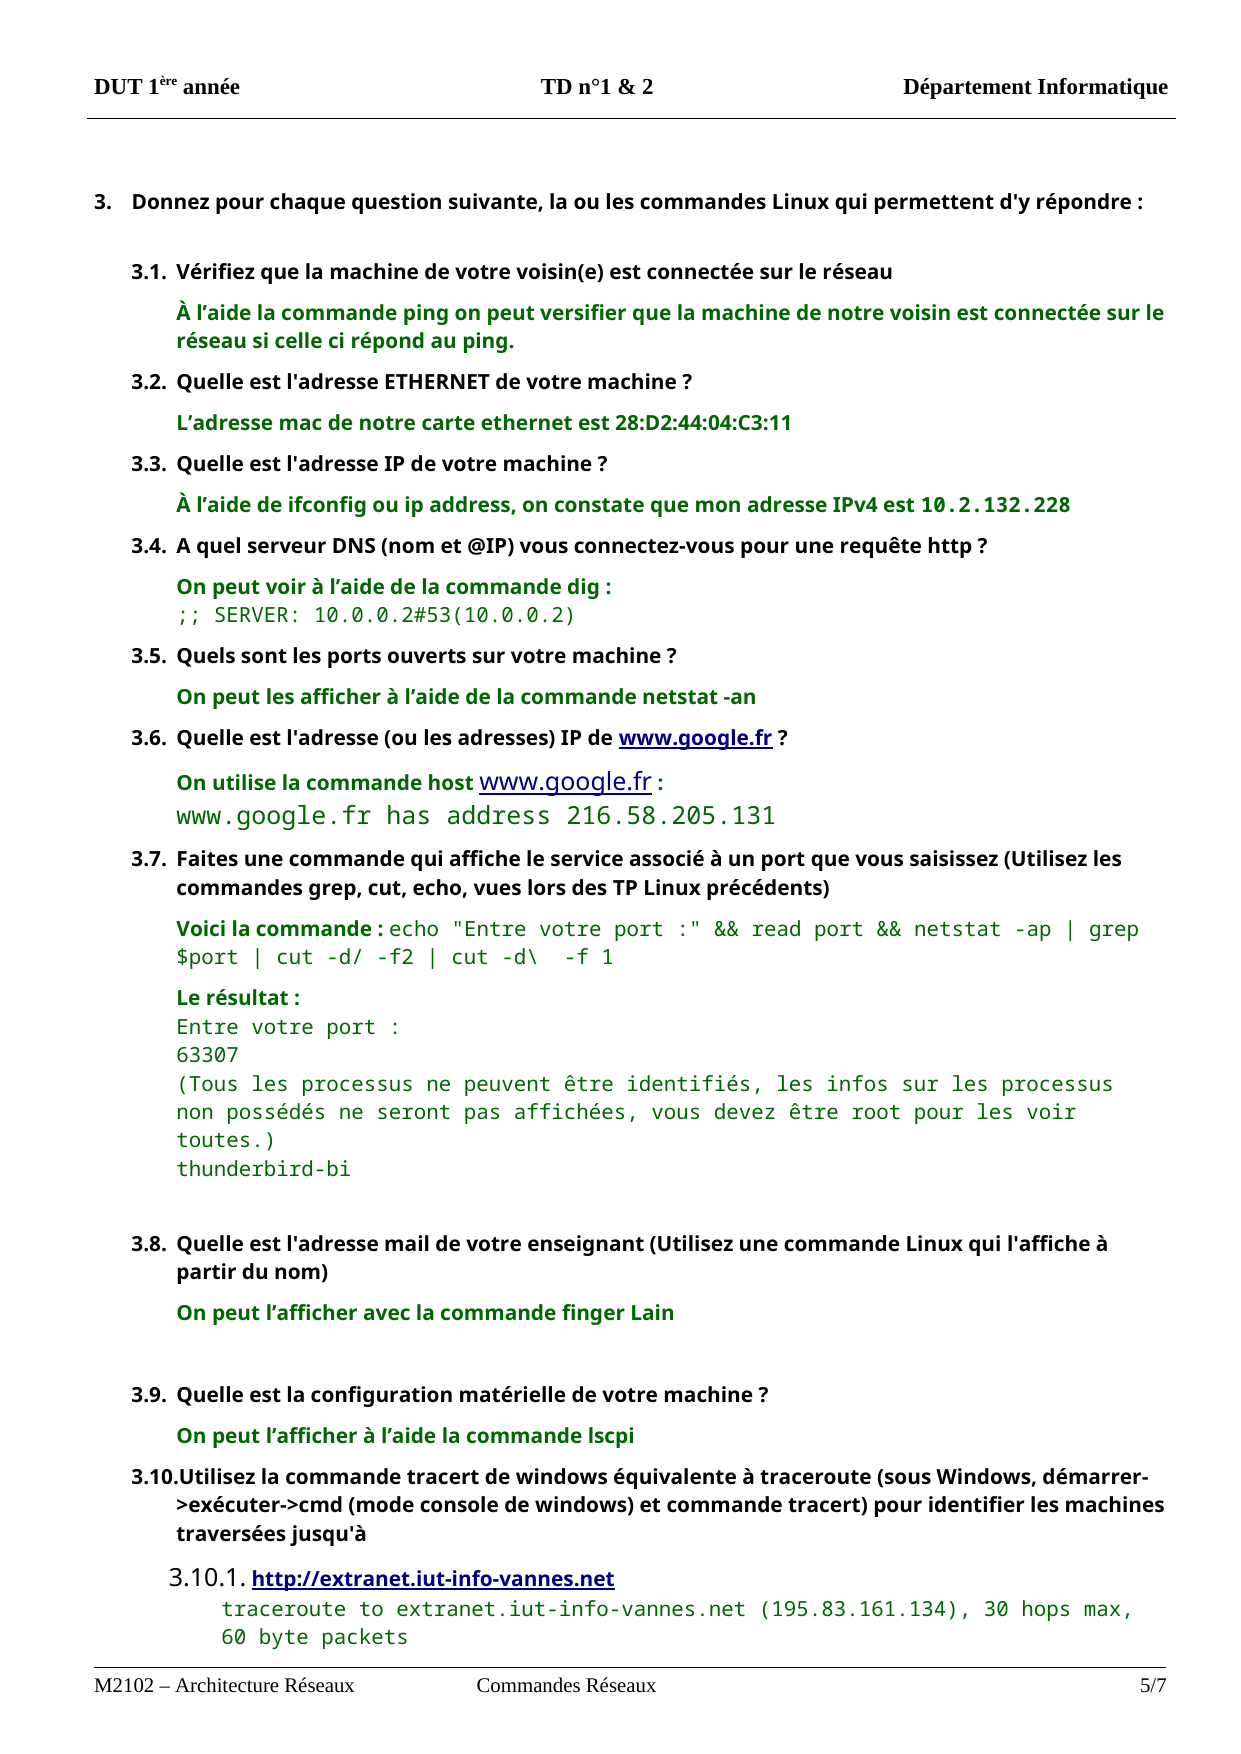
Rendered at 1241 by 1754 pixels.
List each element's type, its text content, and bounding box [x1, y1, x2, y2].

list Le résultat : Entre votre port : 63307 (Tous les processus ne peuvent être identifiés, les infos sur les processus non possédés ne seront pas affichées, vous devez être root pour les voir toutes.) thunderbird-bi [131, 983, 1166, 1216]
list Quels sont les ports ouverts sur votre machine ? [131, 641, 1166, 669]
list Vérifiez que la machine de votre voisin(e) est connectée sur le réseau [131, 257, 1166, 285]
list Faites une commande qui affiche le service associé à un port que vous saisissez (Utilisez les commandes grep, cut, echo, vues lors des TP Linux précédents) [131, 844, 1166, 901]
list À l’aide de ifconfig ou ip address, on constate que mon adresse IPv4 est 10.2.132.228 [131, 490, 1166, 518]
list Voici la commande : echo "Entre votre port :" && read port && netstat -ap | grep $port | cut -d/ -f2 | cut -d\ -f 1 [131, 914, 1166, 971]
list http://extranet.iut-info-vannes.net traceroute to extranet.iut-info-vannes.net (195.83.161.134), 30 hops max, 60 byte packets [169, 1560, 1166, 1651]
list À l’aide la commande ping on peut versifier que la machine de notre voisin est connectée sur le réseau si celle ci répond au ping. [131, 298, 1166, 354]
list On peut voir à l’aide de la commande dig : ;; SERVER: 10.0.0.2#53(10.0.0.2) [131, 572, 1166, 629]
list L’adresse mac de notre carte ethernet est 28:D2:44:04:C3:11 [131, 408, 1166, 436]
list Quelle est l'adresse IP de votre machine ? [131, 449, 1166, 477]
list On utilise la commande host www.google.fr : www.google.fr has address 216.58.205.131 [131, 764, 1166, 832]
list A quel serveur DNS (nom et @IP) vous connectez-vous pour une requête http ? [131, 531, 1166, 559]
list Quelle est l'adresse (ou les adresses) IP de www.google.fr ? [131, 723, 1166, 751]
list On peut les afficher à l’aide de la commande netstat -an [131, 682, 1166, 711]
list On peut l’afficher avec la commande finger Lain [131, 1298, 1166, 1327]
list Quelle est l'adresse ETHERNET de votre machine ? [131, 367, 1166, 396]
list On peut l’afficher à l’aide la commande lscpi [131, 1421, 1166, 1449]
list Utilisez la commande tracert de windows équivalente à traceroute (sous Windows, démarrer->exécuter->cmd (mode console de windows) et commande tracert) pour identifier les machines traversées jusqu'à [131, 1462, 1166, 1547]
list Quelle est la configuration matérielle de votre machine ? [131, 1380, 1166, 1409]
list Quelle est l'adresse mail de votre enseignant (Utilisez une commande Linux qui l'affiche à partir du nom) [131, 1229, 1166, 1286]
list Donnez pour chaque question suivante, la ou les commandes Linux qui permettent d'y répondre : [94, 187, 1166, 216]
